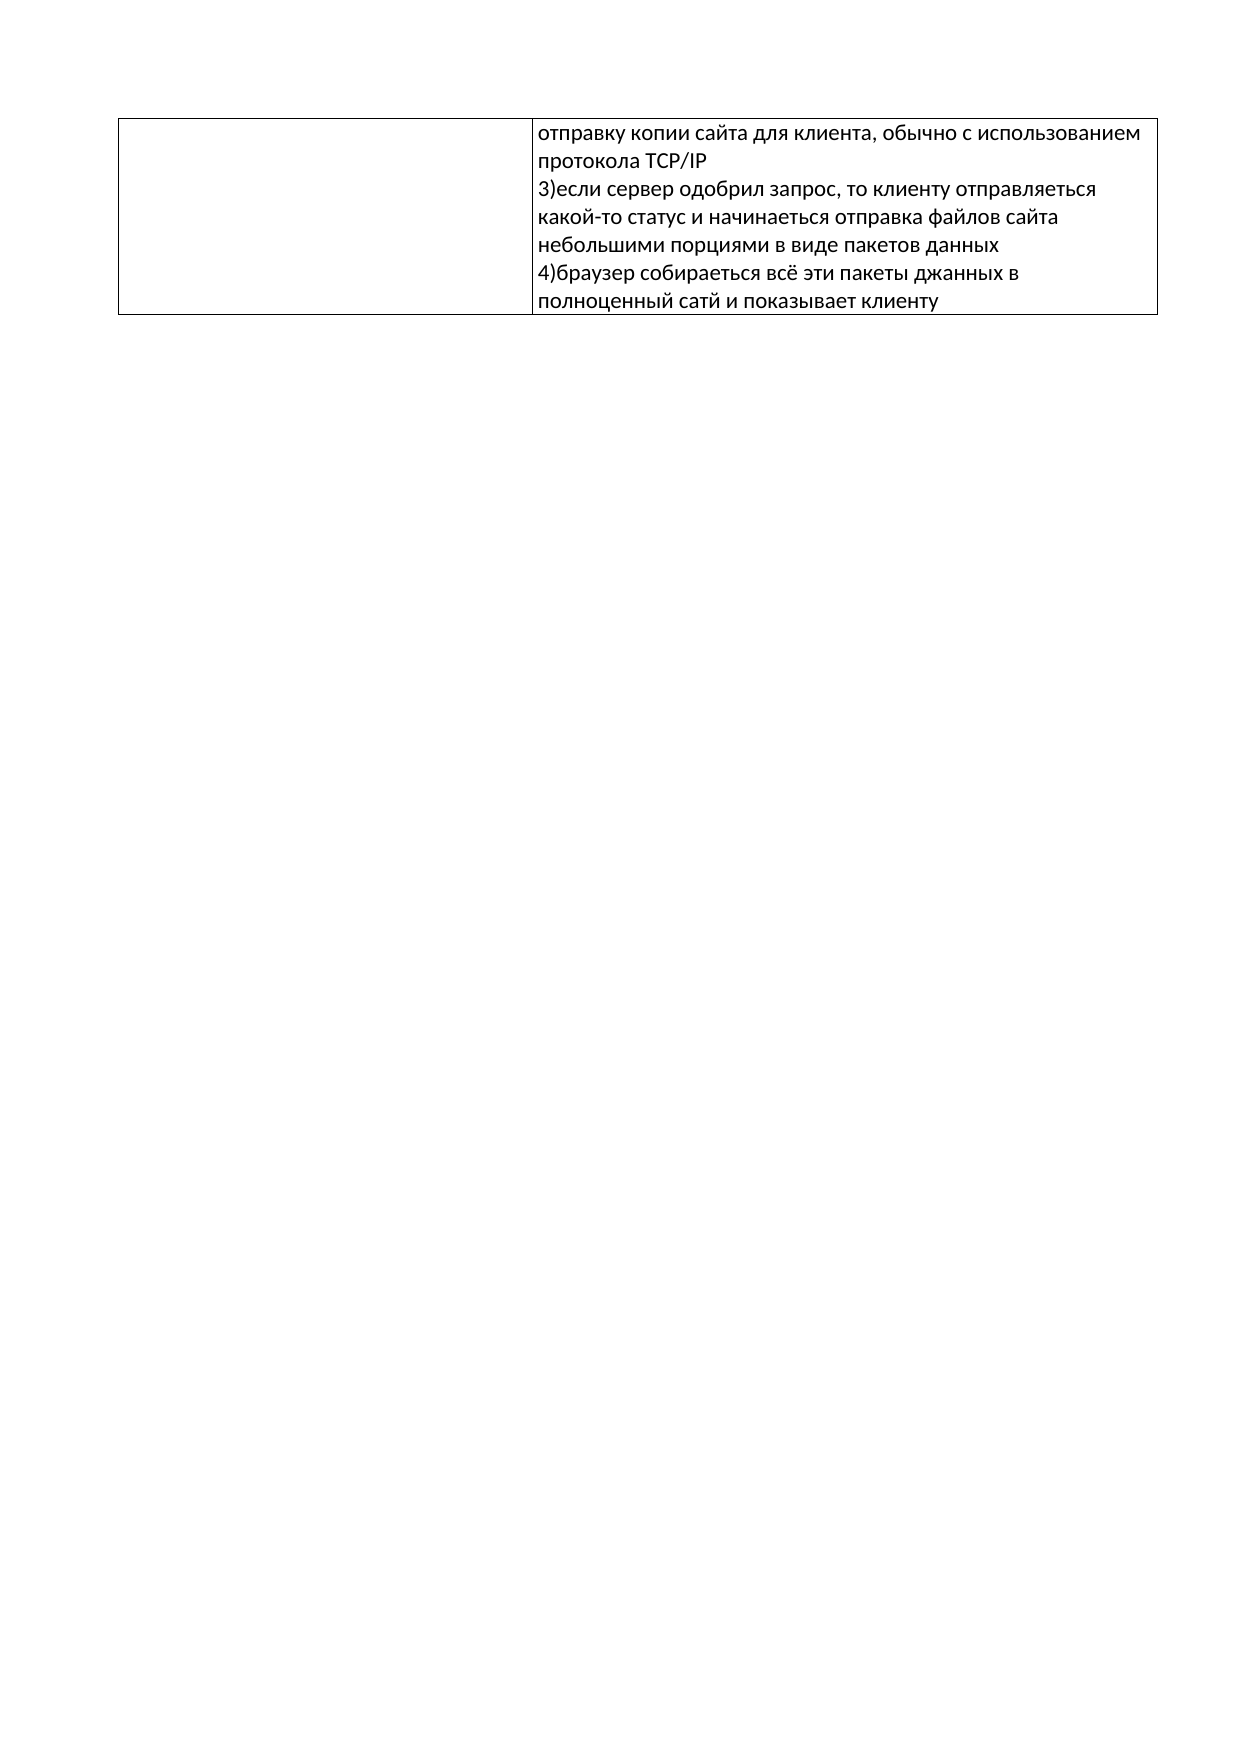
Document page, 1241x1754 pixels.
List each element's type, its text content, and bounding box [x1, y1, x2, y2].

table_cell [119, 119, 532, 314]
table_cell отправку копии сайта для клиента, обычно с использованием протокола TCP/IP 3)если сервер одобрил запрос, то клиенту отправляеться какой-то статус и начинаеться отправка файлов сайта небольшими порциями в виде пакетов данных 4)браузер собираеться всё эти пакеты джанных в полноценный сатй и показывает клиенту [533, 119, 1157, 314]
